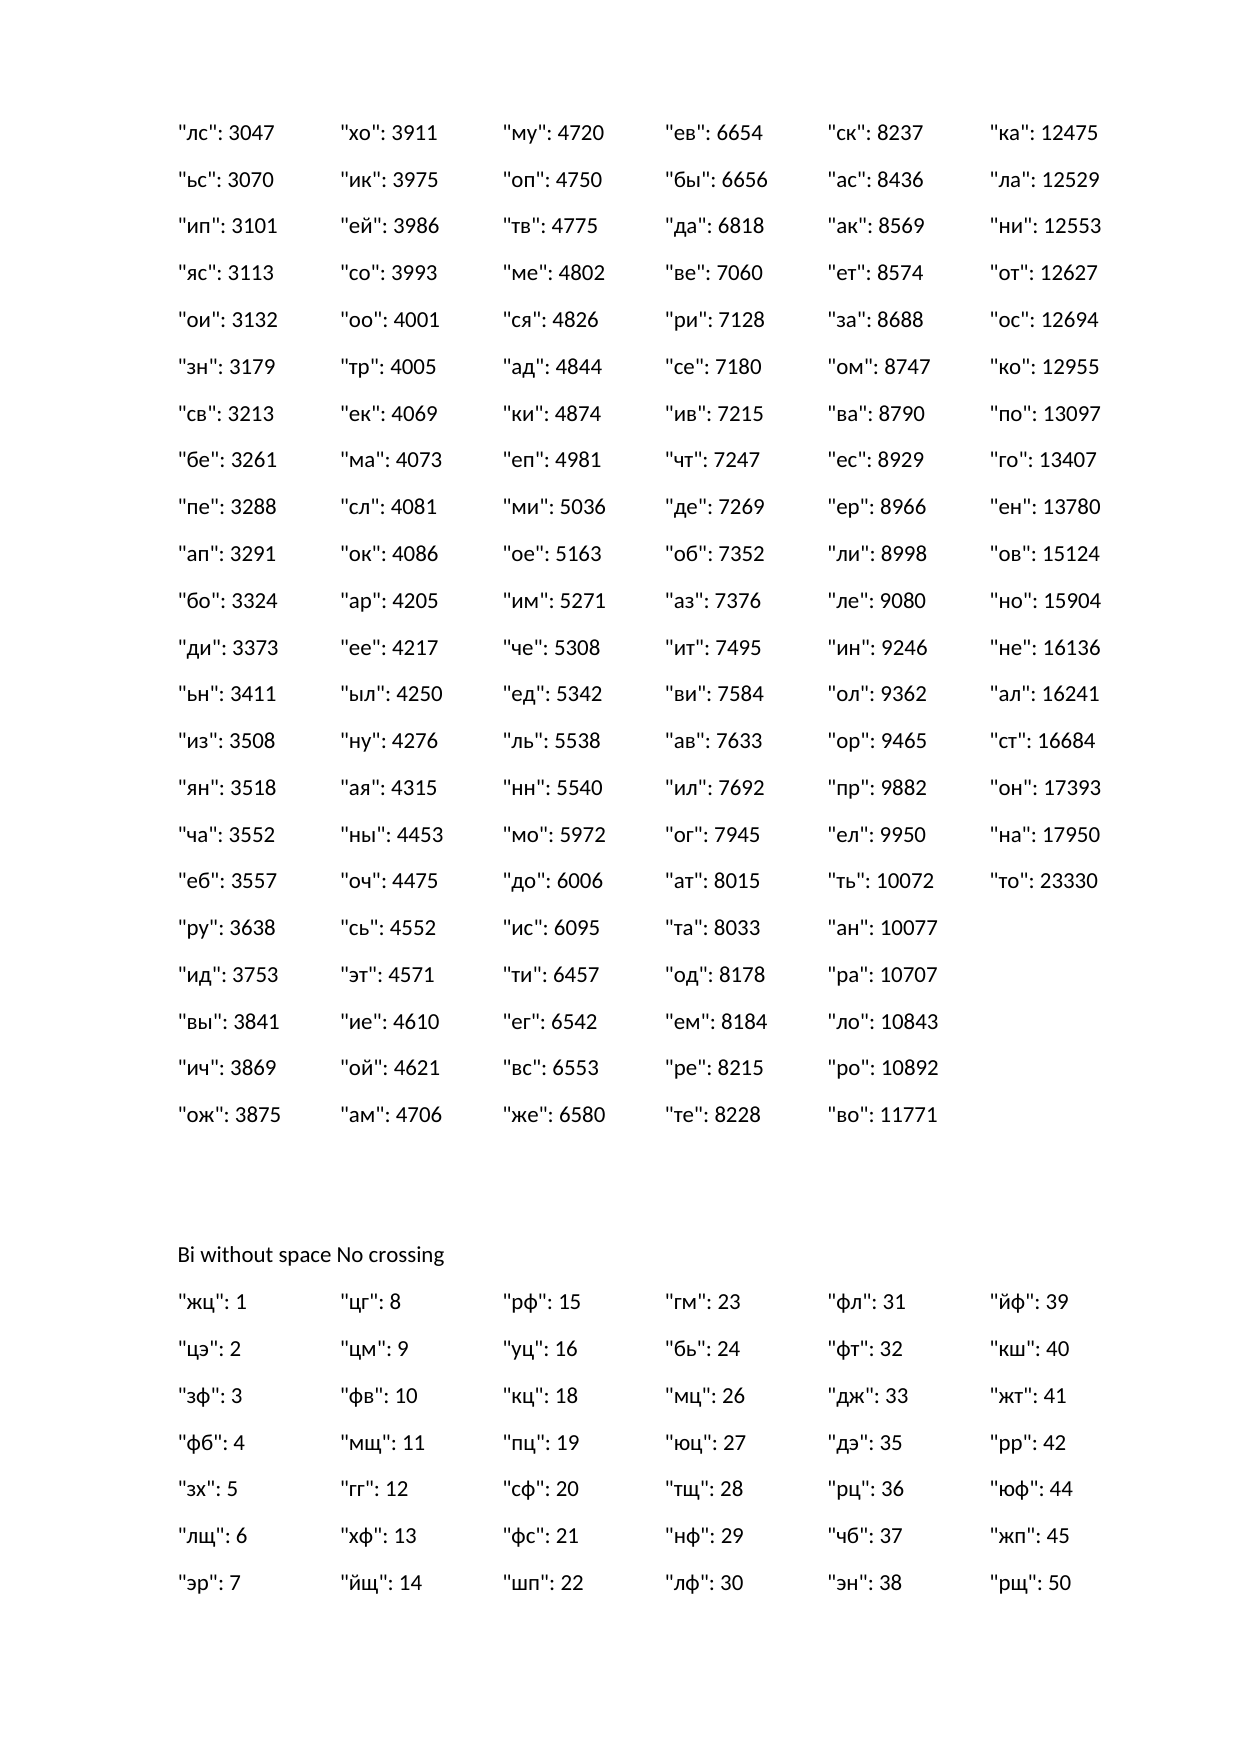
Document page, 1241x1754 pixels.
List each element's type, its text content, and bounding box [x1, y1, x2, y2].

text "ит": 7495 [664, 633, 827, 661]
text "ди": 3373 [177, 633, 339, 661]
text "ам": 4706 [339, 1100, 502, 1128]
text "бь": 24 [664, 1334, 827, 1362]
text "ои": 3132 [177, 305, 339, 333]
text "ер": 8966 [827, 492, 989, 520]
text "дэ": 35 [827, 1428, 989, 1456]
text "ор": 9465 [827, 726, 989, 754]
text "да": 6818 [664, 212, 827, 240]
text "сь": 4552 [339, 913, 502, 941]
text "ко": 12955 [989, 352, 1152, 380]
text "гм": 23 [664, 1287, 827, 1315]
text "на": 17950 [989, 820, 1152, 848]
text "лф": 30 [664, 1568, 827, 1596]
text "шп": 22 [502, 1568, 664, 1596]
text "за": 8688 [827, 305, 989, 333]
text "кц": 18 [502, 1381, 664, 1409]
text "од": 8178 [664, 960, 827, 988]
text "се": 7180 [664, 352, 827, 380]
text "ри": 7128 [664, 305, 827, 333]
text "оо": 4001 [339, 305, 502, 333]
text "ис": 6095 [502, 913, 664, 941]
text "хо": 3911 [339, 118, 502, 146]
text "ом": 8747 [827, 352, 989, 380]
text "ьн": 3411 [177, 679, 339, 707]
text "сф": 20 [502, 1474, 664, 1502]
text "зф": 3 [177, 1381, 339, 1409]
text "жт": 41 [989, 1381, 1152, 1409]
text "ид": 3753 [177, 960, 339, 988]
text "нф": 29 [664, 1521, 827, 1549]
text "де": 7269 [664, 492, 827, 520]
text "св": 3213 [177, 399, 339, 427]
text "эн": 38 [827, 1568, 989, 1596]
text "со": 3993 [339, 258, 502, 286]
text "кш": 40 [989, 1334, 1152, 1362]
text "ос": 12694 [989, 305, 1152, 333]
text "фл": 31 [827, 1287, 989, 1315]
text "жп": 45 [989, 1521, 1152, 1549]
text "зх": 5 [177, 1474, 339, 1502]
text "ая": 4315 [339, 773, 502, 801]
text "ти": 6457 [502, 960, 664, 988]
text "до": 6006 [502, 866, 664, 894]
text "ян": 3518 [177, 773, 339, 801]
text "че": 5308 [502, 633, 664, 661]
text "ве": 7060 [664, 258, 827, 286]
text "фс": 21 [502, 1521, 664, 1549]
text "не": 16136 [989, 633, 1152, 661]
text "оп": 4750 [502, 165, 664, 193]
text "ав": 7633 [664, 726, 827, 754]
text "ес": 8929 [827, 446, 989, 473]
text Bi without space No crossing [177, 1241, 1152, 1269]
text "эр": 7 [177, 1568, 339, 1596]
text "ре": 8215 [664, 1053, 827, 1082]
text "от": 12627 [989, 258, 1152, 286]
text "ет": 8574 [827, 258, 989, 286]
text "ми": 5036 [502, 492, 664, 520]
text "рщ": 50 [989, 1568, 1152, 1596]
text "об": 7352 [664, 539, 827, 567]
text "сл": 4081 [339, 492, 502, 520]
text "ль": 5538 [502, 726, 664, 754]
text "ру": 3638 [177, 913, 339, 941]
text "пе": 3288 [177, 492, 339, 520]
text "зн": 3179 [177, 352, 339, 380]
text "из": 3508 [177, 726, 339, 754]
text "пц": 19 [502, 1428, 664, 1456]
text "гг": 12 [339, 1474, 502, 1502]
text "фт": 32 [827, 1334, 989, 1362]
text "юц": 27 [664, 1428, 827, 1456]
text "юф": 44 [989, 1474, 1152, 1502]
text "но": 15904 [989, 586, 1152, 614]
text "ну": 4276 [339, 726, 502, 754]
text "ть": 10072 [827, 866, 989, 894]
text "бо": 3324 [177, 586, 339, 614]
text "рц": 36 [827, 1474, 989, 1502]
text "ен": 13780 [989, 492, 1152, 520]
text "ок": 4086 [339, 539, 502, 567]
text "ей": 3986 [339, 212, 502, 240]
text "фб": 4 [177, 1428, 339, 1456]
text "ле": 9080 [827, 586, 989, 614]
text "пр": 9882 [827, 773, 989, 801]
text "ад": 4844 [502, 352, 664, 380]
text "лщ": 6 [177, 1521, 339, 1549]
text "ое": 5163 [502, 539, 664, 567]
text "тщ": 28 [664, 1474, 827, 1502]
text "ча": 3552 [177, 820, 339, 848]
text "вы": 3841 [177, 1007, 339, 1035]
text "ла": 12529 [989, 165, 1152, 193]
text "ни": 12553 [989, 212, 1152, 240]
text "ик": 3975 [339, 165, 502, 193]
text "цг": 8 [339, 1287, 502, 1315]
text "ож": 3875 [177, 1100, 339, 1128]
text "ыл": 4250 [339, 679, 502, 707]
text "ра": 10707 [827, 960, 989, 988]
text "ат": 8015 [664, 866, 827, 894]
text "ст": 16684 [989, 726, 1152, 754]
text "мо": 5972 [502, 820, 664, 848]
text "ол": 9362 [827, 679, 989, 707]
text "ед": 5342 [502, 679, 664, 707]
text "дж": 33 [827, 1381, 989, 1409]
text "ип": 3101 [177, 212, 339, 240]
text "ин": 9246 [827, 633, 989, 661]
text "жц": 1 [177, 1287, 339, 1315]
text "ив": 7215 [664, 399, 827, 427]
text "ог": 7945 [664, 820, 827, 848]
text "ел": 9950 [827, 820, 989, 848]
text "ка": 12475 [989, 118, 1152, 146]
text "фв": 10 [339, 1381, 502, 1409]
text "ее": 4217 [339, 633, 502, 661]
text "по": 13097 [989, 399, 1152, 427]
text "еп": 4981 [502, 446, 664, 473]
text "ьс": 3070 [177, 165, 339, 193]
text "аз": 7376 [664, 586, 827, 614]
text "чт": 7247 [664, 446, 827, 473]
text "ем": 8184 [664, 1007, 827, 1035]
text "ал": 16241 [989, 679, 1152, 707]
text "тр": 4005 [339, 352, 502, 380]
text "ие": 4610 [339, 1007, 502, 1035]
text "ил": 7692 [664, 773, 827, 801]
text "он": 17393 [989, 773, 1152, 801]
text "ак": 8569 [827, 212, 989, 240]
text "ов": 15124 [989, 539, 1152, 567]
text "ло": 10843 [827, 1007, 989, 1035]
text "чб": 37 [827, 1521, 989, 1549]
text "эт": 4571 [339, 960, 502, 988]
text "ны": 4453 [339, 820, 502, 848]
text "тв": 4775 [502, 212, 664, 240]
text "мщ": 11 [339, 1428, 502, 1456]
text "ас": 8436 [827, 165, 989, 193]
text "уц": 16 [502, 1334, 664, 1362]
text "им": 5271 [502, 586, 664, 614]
text "ев": 6654 [664, 118, 827, 146]
text "ме": 4802 [502, 258, 664, 286]
text "ва": 8790 [827, 399, 989, 427]
text "вс": 6553 [502, 1053, 664, 1082]
text "те": 8228 [664, 1100, 827, 1128]
text "бе": 3261 [177, 446, 339, 473]
text "ап": 3291 [177, 539, 339, 567]
text "ки": 4874 [502, 399, 664, 427]
text "яс": 3113 [177, 258, 339, 286]
text "рф": 15 [502, 1287, 664, 1315]
text "ан": 10077 [827, 913, 989, 941]
text "цэ": 2 [177, 1334, 339, 1362]
text "мц": 26 [664, 1381, 827, 1409]
text "ли": 8998 [827, 539, 989, 567]
text "то": 23330 [989, 866, 1152, 894]
text "ек": 4069 [339, 399, 502, 427]
text "йщ": 14 [339, 1568, 502, 1596]
text "ся": 4826 [502, 305, 664, 333]
text "цм": 9 [339, 1334, 502, 1362]
text "ой": 4621 [339, 1053, 502, 1082]
text "же": 6580 [502, 1100, 664, 1128]
text "бы": 6656 [664, 165, 827, 193]
text "та": 8033 [664, 913, 827, 941]
text "ич": 3869 [177, 1053, 339, 1082]
text "лс": 3047 [177, 118, 339, 146]
text "во": 11771 [827, 1100, 989, 1128]
text "го": 13407 [989, 446, 1152, 473]
text "ма": 4073 [339, 446, 502, 473]
text "му": 4720 [502, 118, 664, 146]
text "ск": 8237 [827, 118, 989, 146]
text "нн": 5540 [502, 773, 664, 801]
text "рр": 42 [989, 1428, 1152, 1456]
text "ег": 6542 [502, 1007, 664, 1035]
text "йф": 39 [989, 1287, 1152, 1315]
text "оч": 4475 [339, 866, 502, 894]
text "хф": 13 [339, 1521, 502, 1549]
text "ар": 4205 [339, 586, 502, 614]
text "ви": 7584 [664, 679, 827, 707]
text "ро": 10892 [827, 1053, 989, 1082]
text "еб": 3557 [177, 866, 339, 894]
